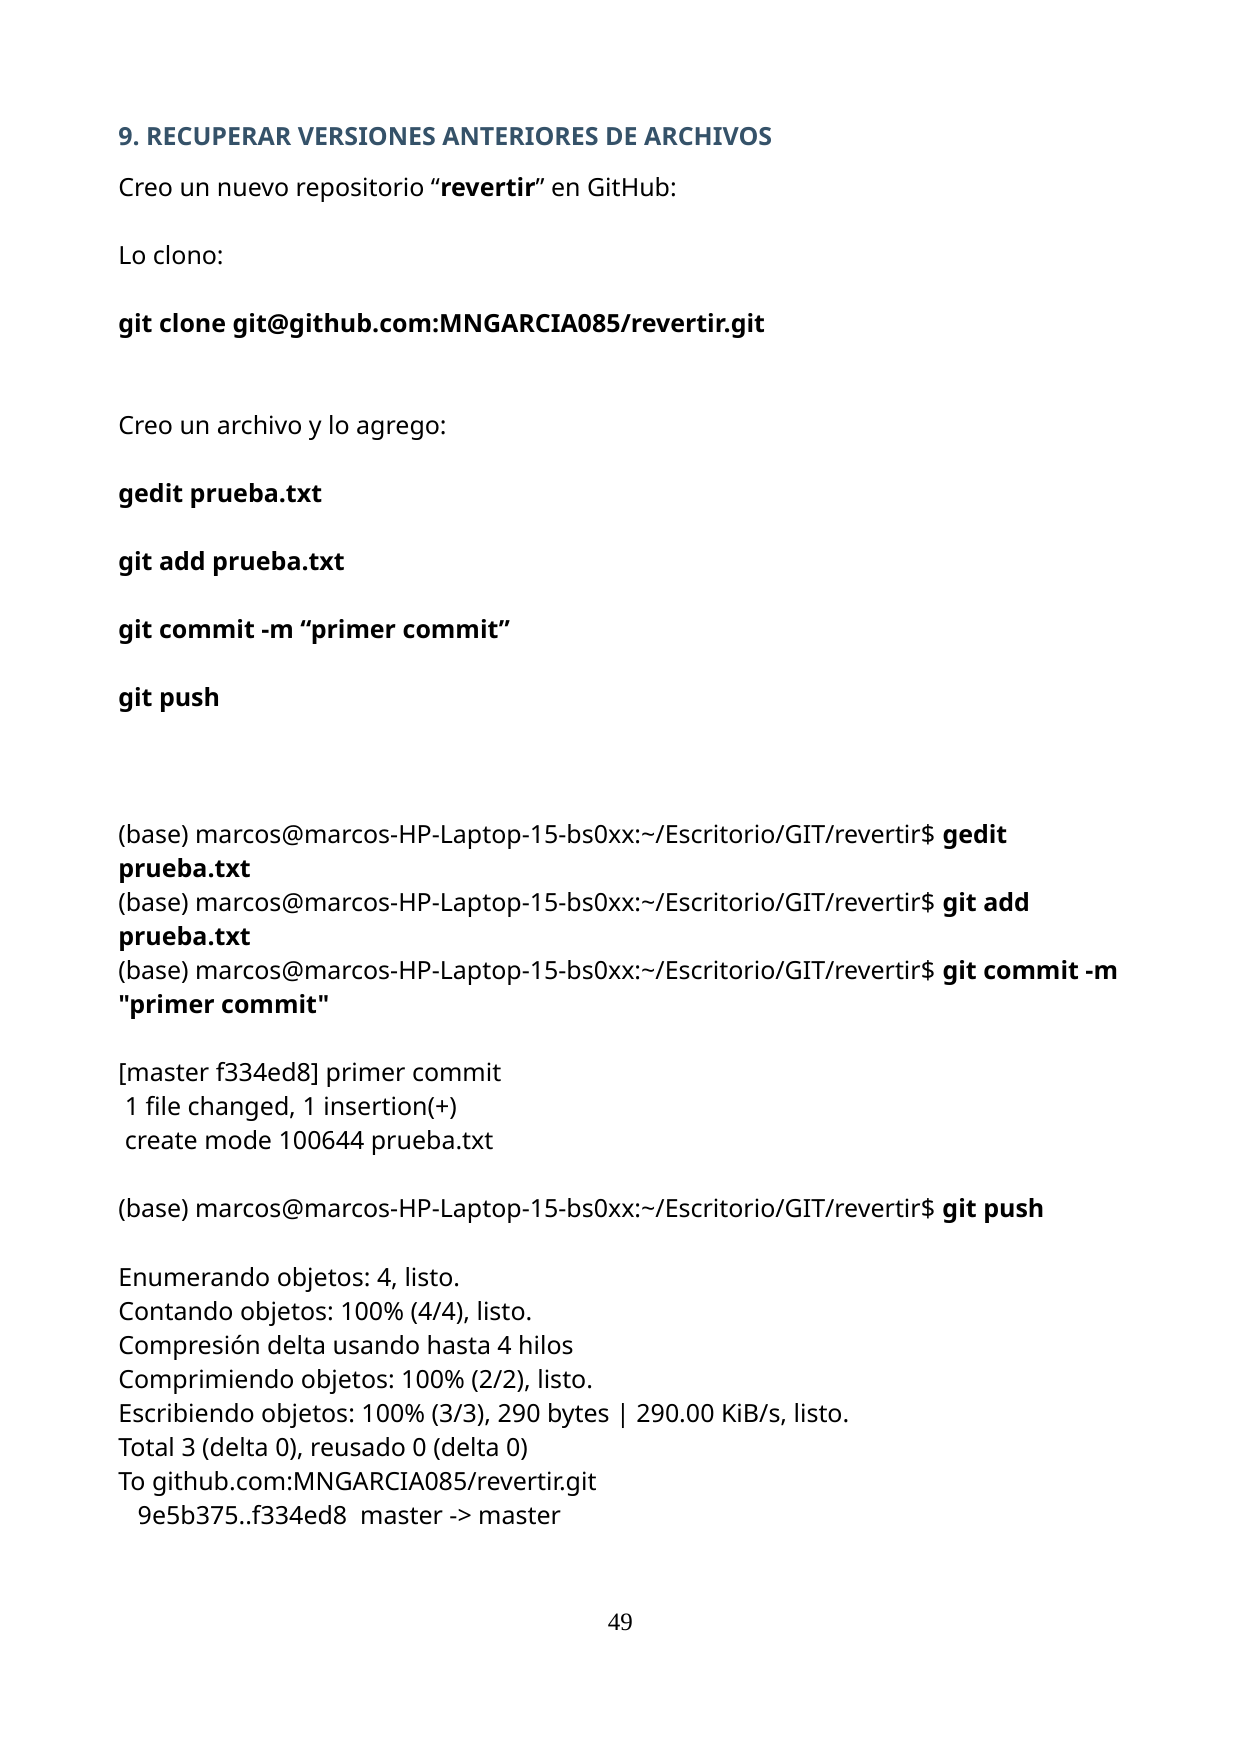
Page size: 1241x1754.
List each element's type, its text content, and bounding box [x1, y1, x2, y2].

text Creo un archivo y lo agrego: [118, 408, 1122, 442]
text git clone git@github.com:MNGARCIA085/revertir.git [118, 305, 1122, 339]
text Enumerando objetos: 4, listo. [118, 1259, 1122, 1293]
text git commit -m “primer commit” [118, 612, 1122, 646]
text Comprimiendo objetos: 100% (2/2), listo. [118, 1361, 1122, 1395]
text (base) marcos@marcos-HP-Laptop-15-bs0xx:~/Escritorio/GIT/revertir$ git push [118, 1191, 1122, 1225]
text [master f334ed8] primer commit [118, 1055, 1122, 1089]
text Lo clono: [118, 237, 1122, 271]
text 1 file changed, 1 insertion(+) [118, 1089, 1122, 1123]
text (base) marcos@marcos-HP-Laptop-15-bs0xx:~/Escritorio/GIT/revertir$ git add prueba.txt [118, 884, 1122, 953]
text (base) marcos@marcos-HP-Laptop-15-bs0xx:~/Escritorio/GIT/revertir$ git commit -m "primer commit" [118, 953, 1122, 1021]
text (base) marcos@marcos-HP-Laptop-15-bs0xx:~/Escritorio/GIT/revertir$ gedit prueba.txt [118, 816, 1122, 884]
text gedit prueba.txt [118, 476, 1122, 510]
text 9. RECUPERAR VERSIONES ANTERIORES DE ARCHIVOS [118, 118, 1122, 152]
text Total 3 (delta 0), reusado 0 (delta 0) [118, 1429, 1122, 1463]
text Creo un nuevo repositorio “revertir” en GitHub: [118, 169, 1122, 203]
text git push [118, 680, 1122, 714]
text git add prueba.txt [118, 544, 1122, 578]
text To github.com:MNGARCIA085/revertir.git [118, 1463, 1122, 1498]
text create mode 100644 prueba.txt [118, 1123, 1122, 1157]
text 9e5b375..f334ed8 master -> master [118, 1498, 1122, 1532]
text Escribiendo objetos: 100% (3/3), 290 bytes | 290.00 KiB/s, listo. [118, 1395, 1122, 1429]
text Contando objetos: 100% (4/4), listo. [118, 1293, 1122, 1327]
text Compresión delta usando hasta 4 hilos [118, 1327, 1122, 1361]
